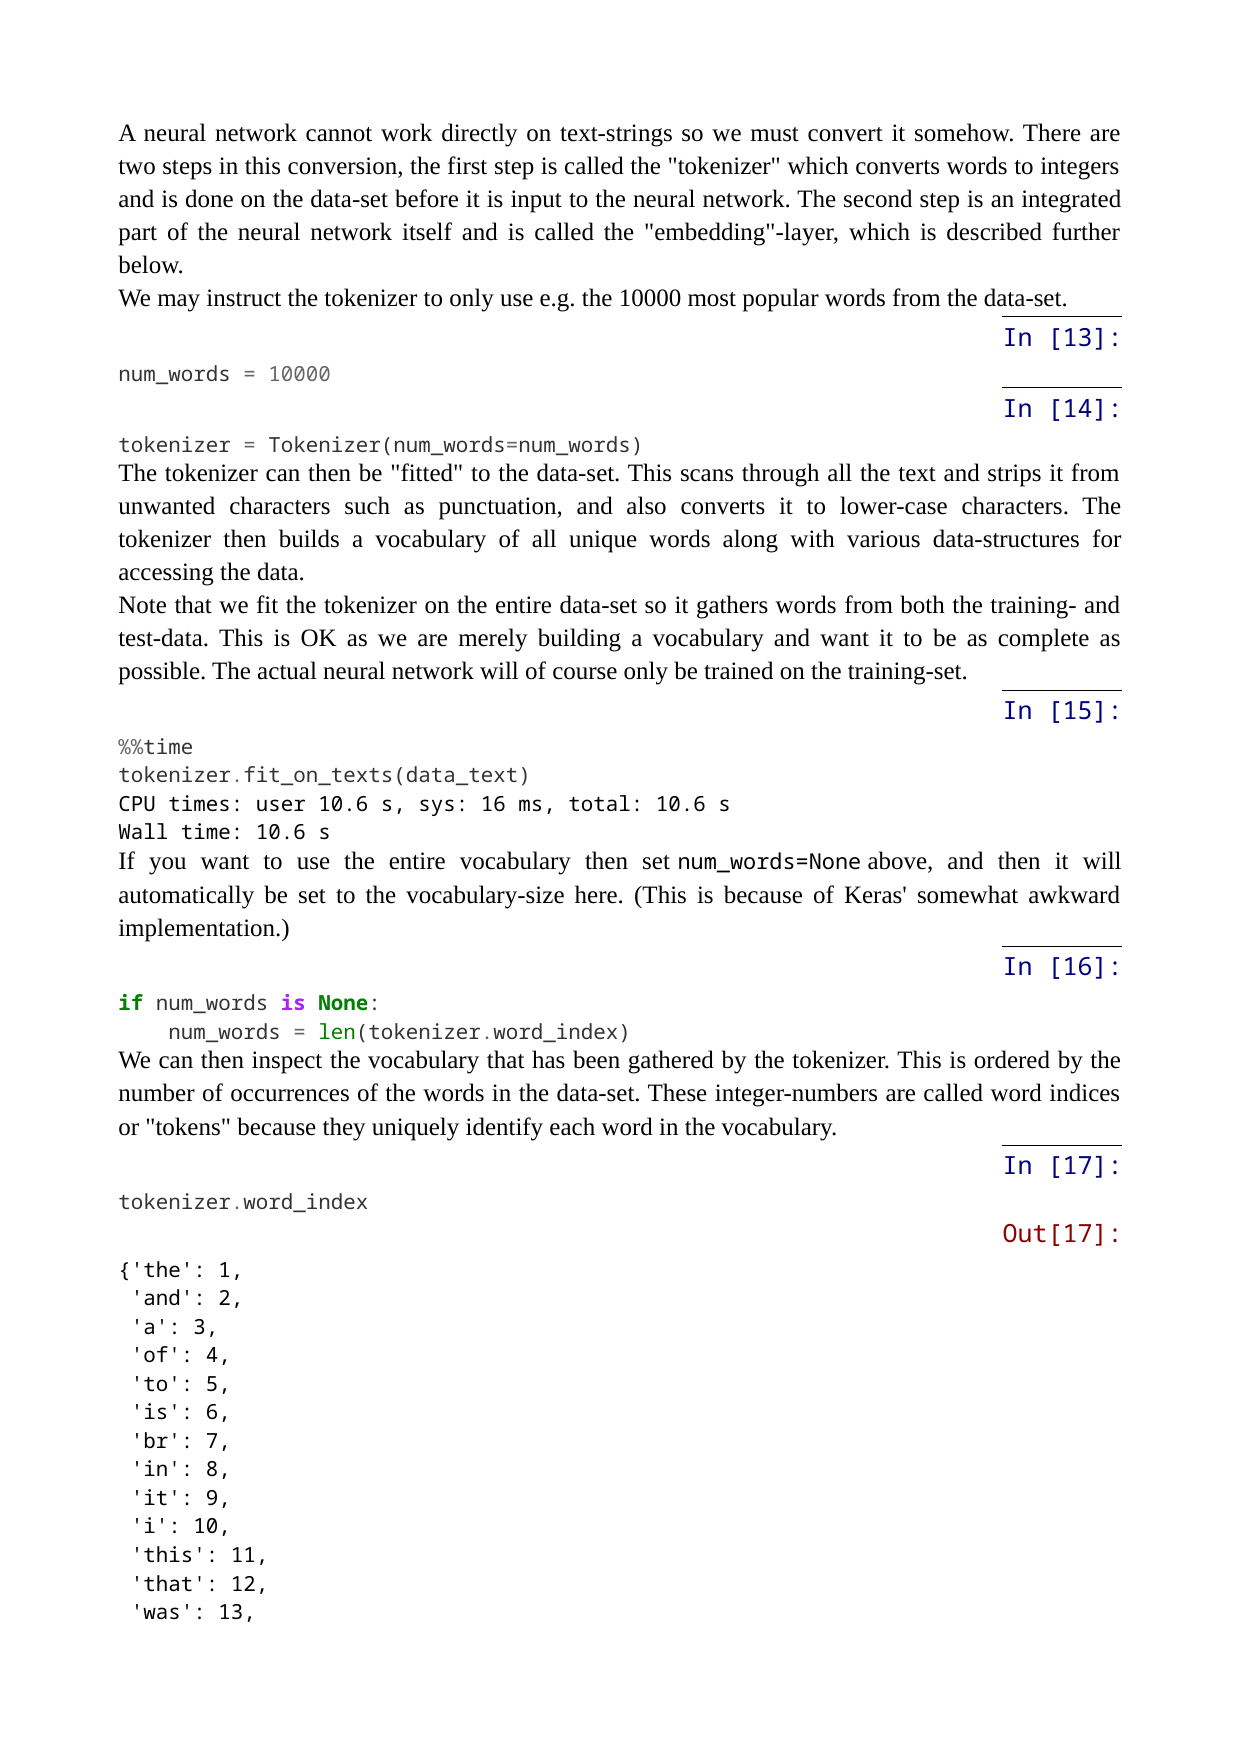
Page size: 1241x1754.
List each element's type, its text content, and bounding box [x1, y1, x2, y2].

text In [17]: [118, 1144, 1122, 1182]
text tokenizer.fit_on_texts(data_text) [118, 761, 1122, 789]
text num_words = len(tokenizer.word_index) [118, 1017, 1122, 1046]
text In [14]: [118, 387, 1122, 424]
text 'was': 13, [118, 1597, 1122, 1626]
text 'to': 5, [118, 1369, 1122, 1397]
text 'and': 2, [118, 1283, 1122, 1312]
text We may instruct the tokenizer to only use e.g. the 10000 most popular words from the data-set. [118, 283, 1122, 312]
text We can then inspect the vocabulary that has been gathered by the tokenizer. This is ordered by the number of occurrences of the words in the data-set. These integer-numbers are called word indices or "tokens" because they uniquely identify each word in the vocabulary. [118, 1046, 1122, 1140]
text Out[17]: [118, 1216, 1122, 1250]
text 'br': 7, [118, 1426, 1122, 1454]
text Wall time: 10.6 s [118, 817, 1122, 846]
text tokenizer = Tokenizer(num_words=num_words) [118, 430, 1122, 458]
text 'i': 10, [118, 1512, 1122, 1540]
text 'in': 8, [118, 1454, 1122, 1483]
text CPU times: user 10.6 s, sys: 16 ms, total: 10.6 s [118, 789, 1122, 817]
text In [16]: [118, 946, 1122, 983]
text 'of': 4, [118, 1340, 1122, 1369]
text In [13]: [118, 316, 1122, 353]
text 'this': 11, [118, 1540, 1122, 1569]
text 'that': 12, [118, 1569, 1122, 1597]
text {'the': 1, [118, 1255, 1122, 1283]
text tokenizer.word_index [118, 1187, 1122, 1216]
text num_words = 10000 [118, 359, 1122, 387]
text In [15]: [118, 689, 1122, 727]
text If you want to use the entire vocabulary then set num_words=None above, and then it will automatically be set to the vocabulary-size here. (This is because of Keras' somewhat awkward implementation.) [118, 846, 1122, 942]
text A neural network cannot work directly on text-strings so we must convert it somehow. There are two steps in this conversion, the first step is called the "tokenizer" which converts words to integers and is done on the data-set before it is input to the neural network. The second step is an integrated part of the neural network itself and is called the "embedding"-layer, which is described further below. [118, 118, 1122, 279]
text The tokenizer can then be "fitted" to the data-set. This scans through all the text and strips it from unwanted characters such as punctuation, and also converts it to lower-case characters. The tokenizer then builds a vocabulary of all unique words along with various data-structures for accessing the data. [118, 458, 1122, 586]
text 'a': 3, [118, 1312, 1122, 1340]
text Note that we fit the tokenizer on the entire data-set so it gathers words from both the training- and test-data. This is OK as we are merely building a vocabulary and want it to be as complete as possible. The actual neural network will of course only be trained on the training-set. [118, 590, 1122, 685]
text if num_words is None: [118, 988, 1122, 1017]
text 'is': 6, [118, 1397, 1122, 1426]
text 'it': 9, [118, 1483, 1122, 1512]
text %%time [118, 732, 1122, 761]
